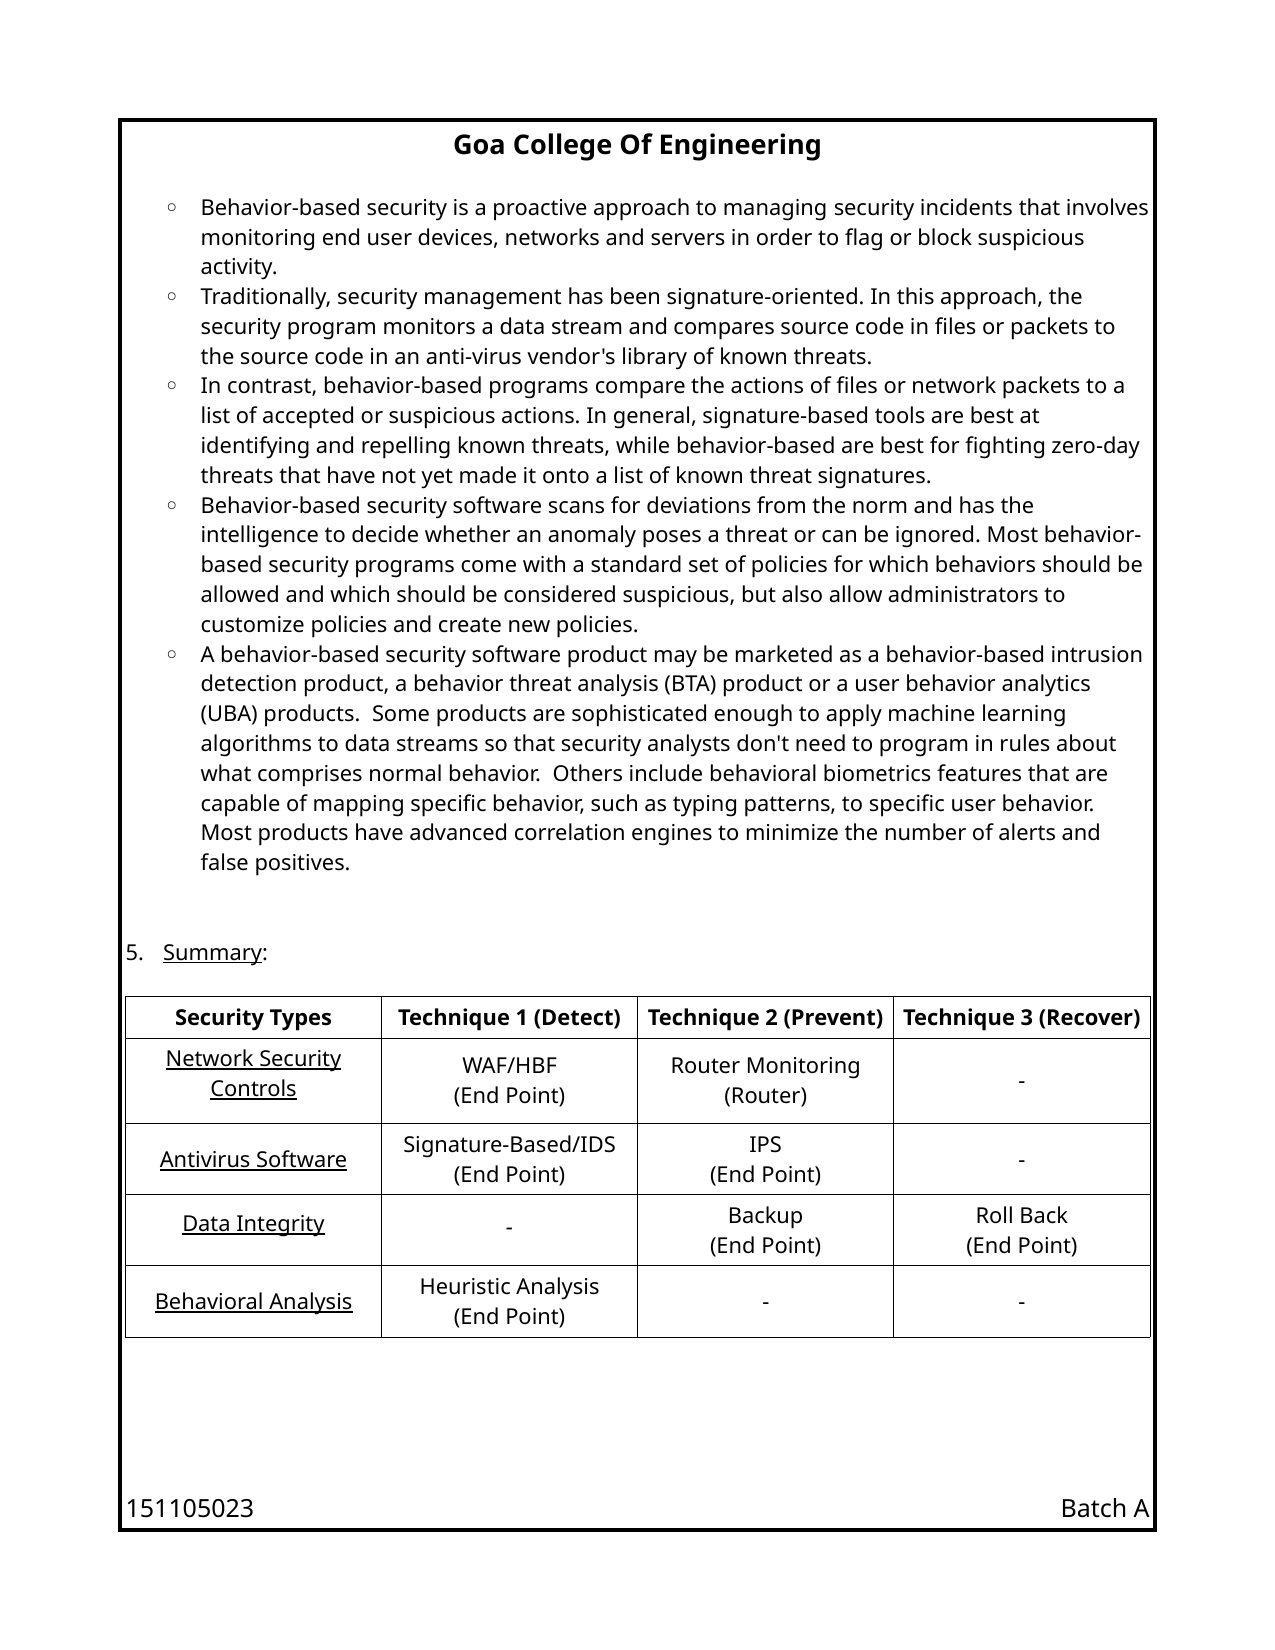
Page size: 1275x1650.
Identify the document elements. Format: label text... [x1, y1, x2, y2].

table_cell Roll Back (End Point) [894, 1195, 1150, 1265]
table_cell Heuristic Analysis (End Point) [382, 1266, 637, 1337]
table_cell Behavioral Analysis [126, 1266, 381, 1337]
table_cell Antivirus Software [126, 1124, 381, 1194]
table_cell - [382, 1195, 637, 1265]
list Traditionally, security management has been signature-oriented. In this approach, the security program monitors a data stream and compares source code in files or packets to the source code in an anti-virus vendor's library of known threats. [163, 281, 1150, 370]
table_header Technique 3 (Recover) [894, 997, 1150, 1037]
list In contrast, behavior-based programs compare the actions of files or network packets to a list of accepted or suspicious actions. In general, signature-based tools are best at identifying and repelling known threats, while behavior-based are best for fighting zero-day threats that have not yet made it onto a list of known threat signatures. [163, 370, 1150, 489]
list A behavior-based security software product may be marketed as a behavior-based intrusion detection product, a behavior threat analysis (BTA) product or a user behavior analytics (UBA) products. Some products are sophisticated enough to apply machine learning algorithms to data streams so that security analysts don't need to program in rules about what comprises normal behavior. Others include behavioral biometrics features that are capable of mapping specific behavior, such as typing patterns, to specific user behavior. Most products have advanced correlation engines to minimize the number of alerts and false positives. [163, 638, 1150, 877]
table_cell - [894, 1039, 1150, 1123]
list Behavior-based security software scans for deviations from the norm and has the intelligence to decide whether an anomaly poses a threat or can be ignored. Most behavior-based security programs come with a standard set of policies for which behaviors should be allowed and which should be considered suspicious, but also allow administrators to customize policies and create new policies. [163, 489, 1150, 638]
table_cell Router Monitoring (Router) [638, 1039, 893, 1123]
table_cell Backup (End Point) [638, 1195, 893, 1265]
table_header Technique 1 (Detect) [382, 997, 637, 1037]
list Behavior-based security is a proactive approach to managing security incidents that involves monitoring end user devices, networks and servers in order to flag or block suspicious activity. [163, 192, 1150, 281]
table_cell - [894, 1266, 1150, 1337]
table_cell IPS (End Point) [638, 1124, 893, 1194]
table_cell WAF/HBF (End Point) [382, 1039, 637, 1123]
table_header Technique 2 (Prevent) [638, 997, 893, 1037]
table_cell Data Integrity [126, 1195, 381, 1265]
table_cell - [638, 1266, 893, 1337]
table_cell Signature-Based/IDS (End Point) [382, 1124, 637, 1194]
table_cell - [894, 1124, 1150, 1194]
table_header Security Types [126, 997, 381, 1037]
list Summary: [125, 936, 1150, 966]
table_cell Network Security Controls [126, 1039, 381, 1123]
